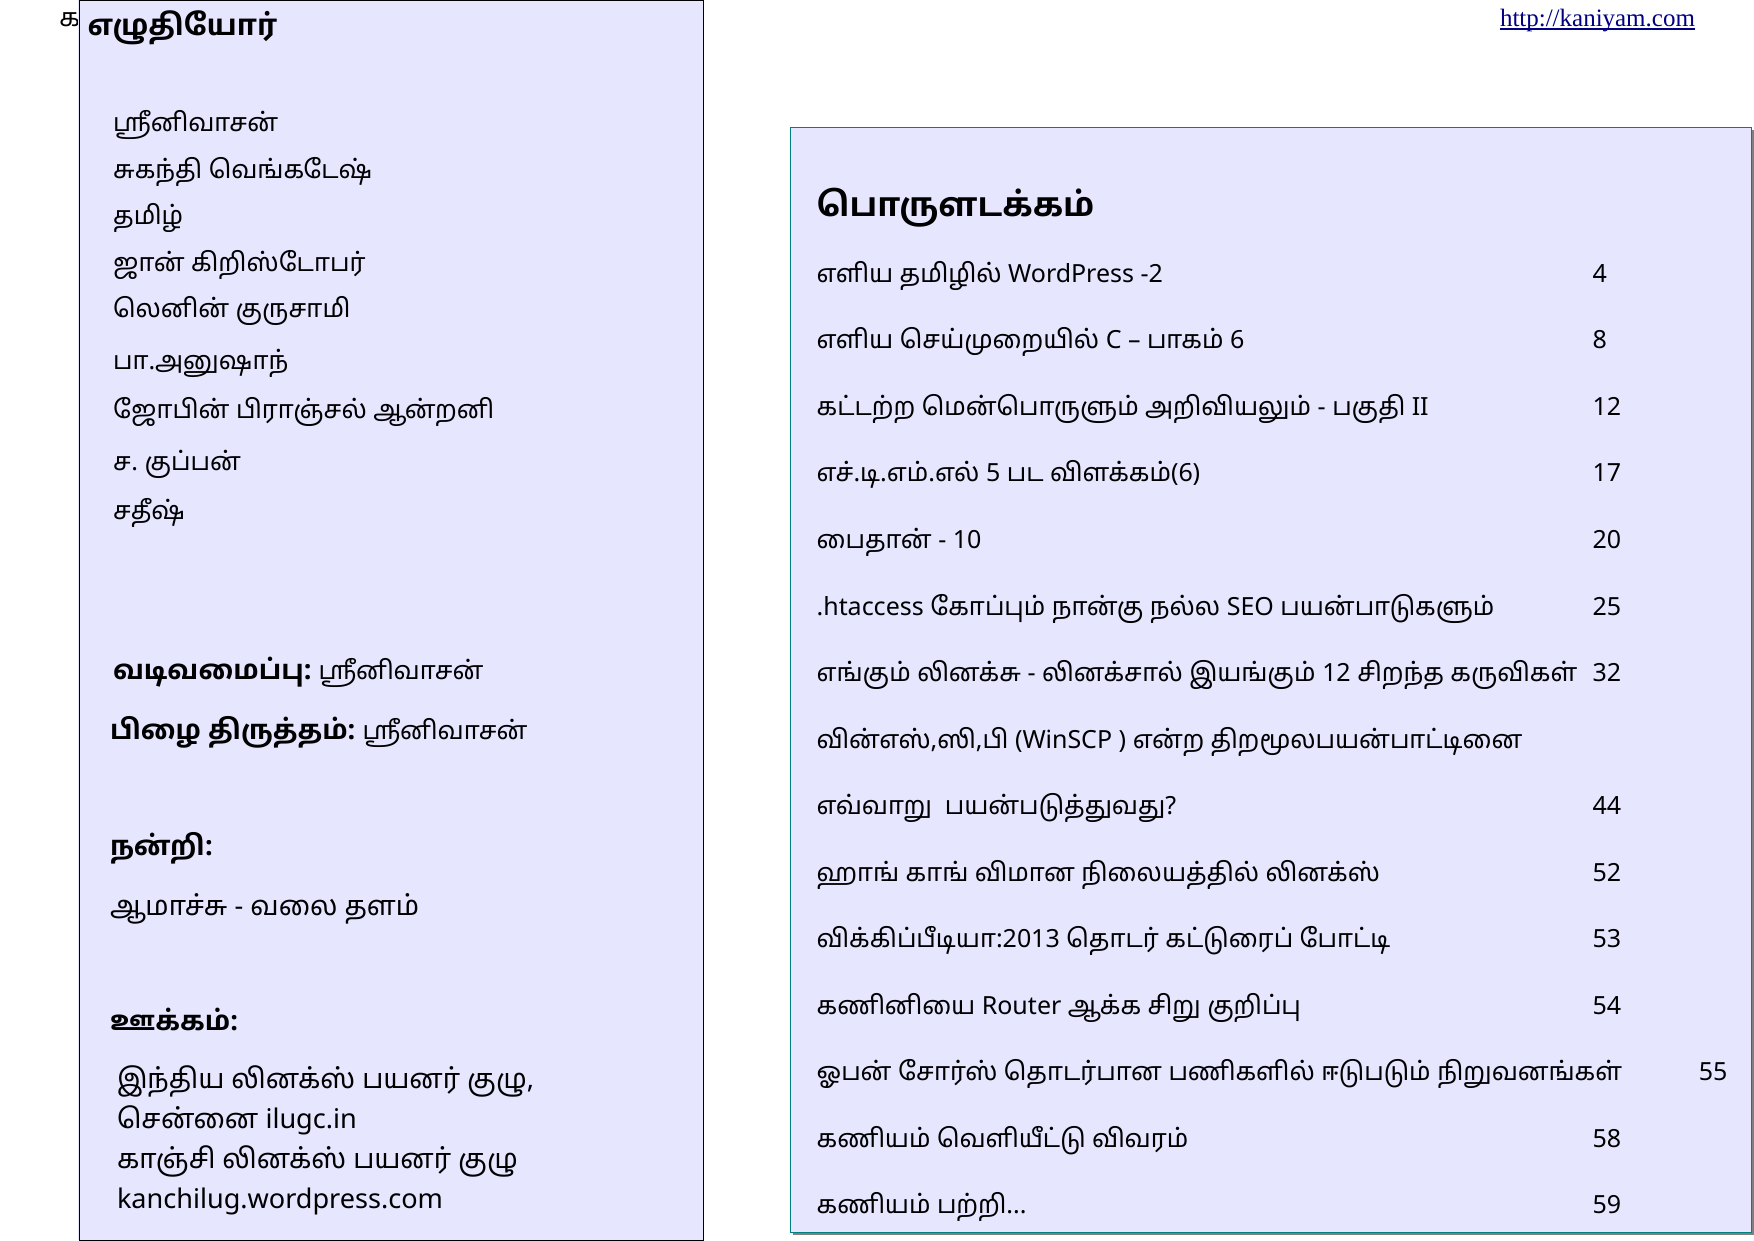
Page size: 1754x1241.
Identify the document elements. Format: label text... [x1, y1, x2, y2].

text எவ்வாறு பயன்படுத்துவது? 44 [816, 788, 1727, 824]
text ஜோபின் பிராஞ்சல் ஆன்றனி [113, 397, 694, 428]
text .htaccess கோப்பும் நான்கு நல்ல SEO பயன்பாடுகளும் 25 [816, 588, 1727, 624]
text ஹாங் காங் விமான நிலையத்தில் லினக்ஸ் 52 [816, 854, 1727, 890]
text எழுதியோர் [87, 9, 694, 47]
text லெனின் குருசாமி [113, 296, 694, 327]
text ஸ்ரீனிவாசன் [113, 110, 694, 141]
text எங்கும் லினக்சு - லினக்சால் இயங்கும் 12 சிறந்த கருவிகள் 32 [816, 655, 1727, 691]
text பைதான் - 10 20 [816, 522, 1727, 558]
text ஜான் கிறிஸ்டோபர் [113, 249, 694, 281]
text பொருளடக்கம் [816, 187, 1727, 230]
subtitle எளிய தமிழில் WordPress -2 4 [816, 255, 1727, 291]
text kanchilug.wordpress.com [88, 1180, 694, 1217]
text பா.அனுஷாந் [113, 343, 694, 379]
text கணினியை Router ஆக்க சிறு குறிப்பு 54 [816, 987, 1727, 1023]
text வின்எஸ்,ஸி,பி (WinSCP ) என்ற திறமூலபயன்பாட்டினை [816, 721, 1727, 757]
text சுகந்தி வெங்கடேஷ் [113, 156, 694, 187]
text சென்னை ilugc.in [88, 1100, 694, 1140]
text ஊக்கம்: [88, 1001, 694, 1040]
text கணியம் பற்றி... 59 [816, 1187, 1727, 1223]
text வடிவமைப்பு: ஸ்ரீனிவாசன் [113, 651, 694, 691]
text தமிழ் [113, 203, 694, 234]
text கணியம் வெளியீட்டு விவரம் 58 [816, 1121, 1727, 1157]
text எளிய செய்முறையில் C – பாகம் 6 8 [816, 322, 1727, 358]
text பிழை திருத்தம்: ஸ்ரீனிவாசன் [88, 711, 694, 751]
text கட்டற்ற மென்பொருளும் அறிவியலும் - பகுதி II 12 [816, 388, 1727, 424]
text இந்திய லினக்ஸ் பயனர் குழு, [88, 1060, 694, 1100]
text எச்.டி.எம்.எல் 5 பட விளக்கம்(6) 17 [816, 455, 1727, 491]
text ஓபன் சோர்ஸ் தொடர்பான பணிகளில் ஈடுபடும் நிறுவனங்கள் 55 [816, 1054, 1727, 1090]
text விக்கிப்பீடியா:2013 தொடர் கட்டுரைப் போட்டி 53 [816, 921, 1727, 957]
text ஆமாச்சு - வலை தளம் [88, 886, 694, 926]
text ச. குப்பன் [113, 443, 694, 479]
text காஞ்சி லினக்ஸ் பயனர் குழு [88, 1140, 694, 1180]
text நன்றி: [88, 826, 694, 866]
text சதீஷ் [113, 497, 694, 579]
